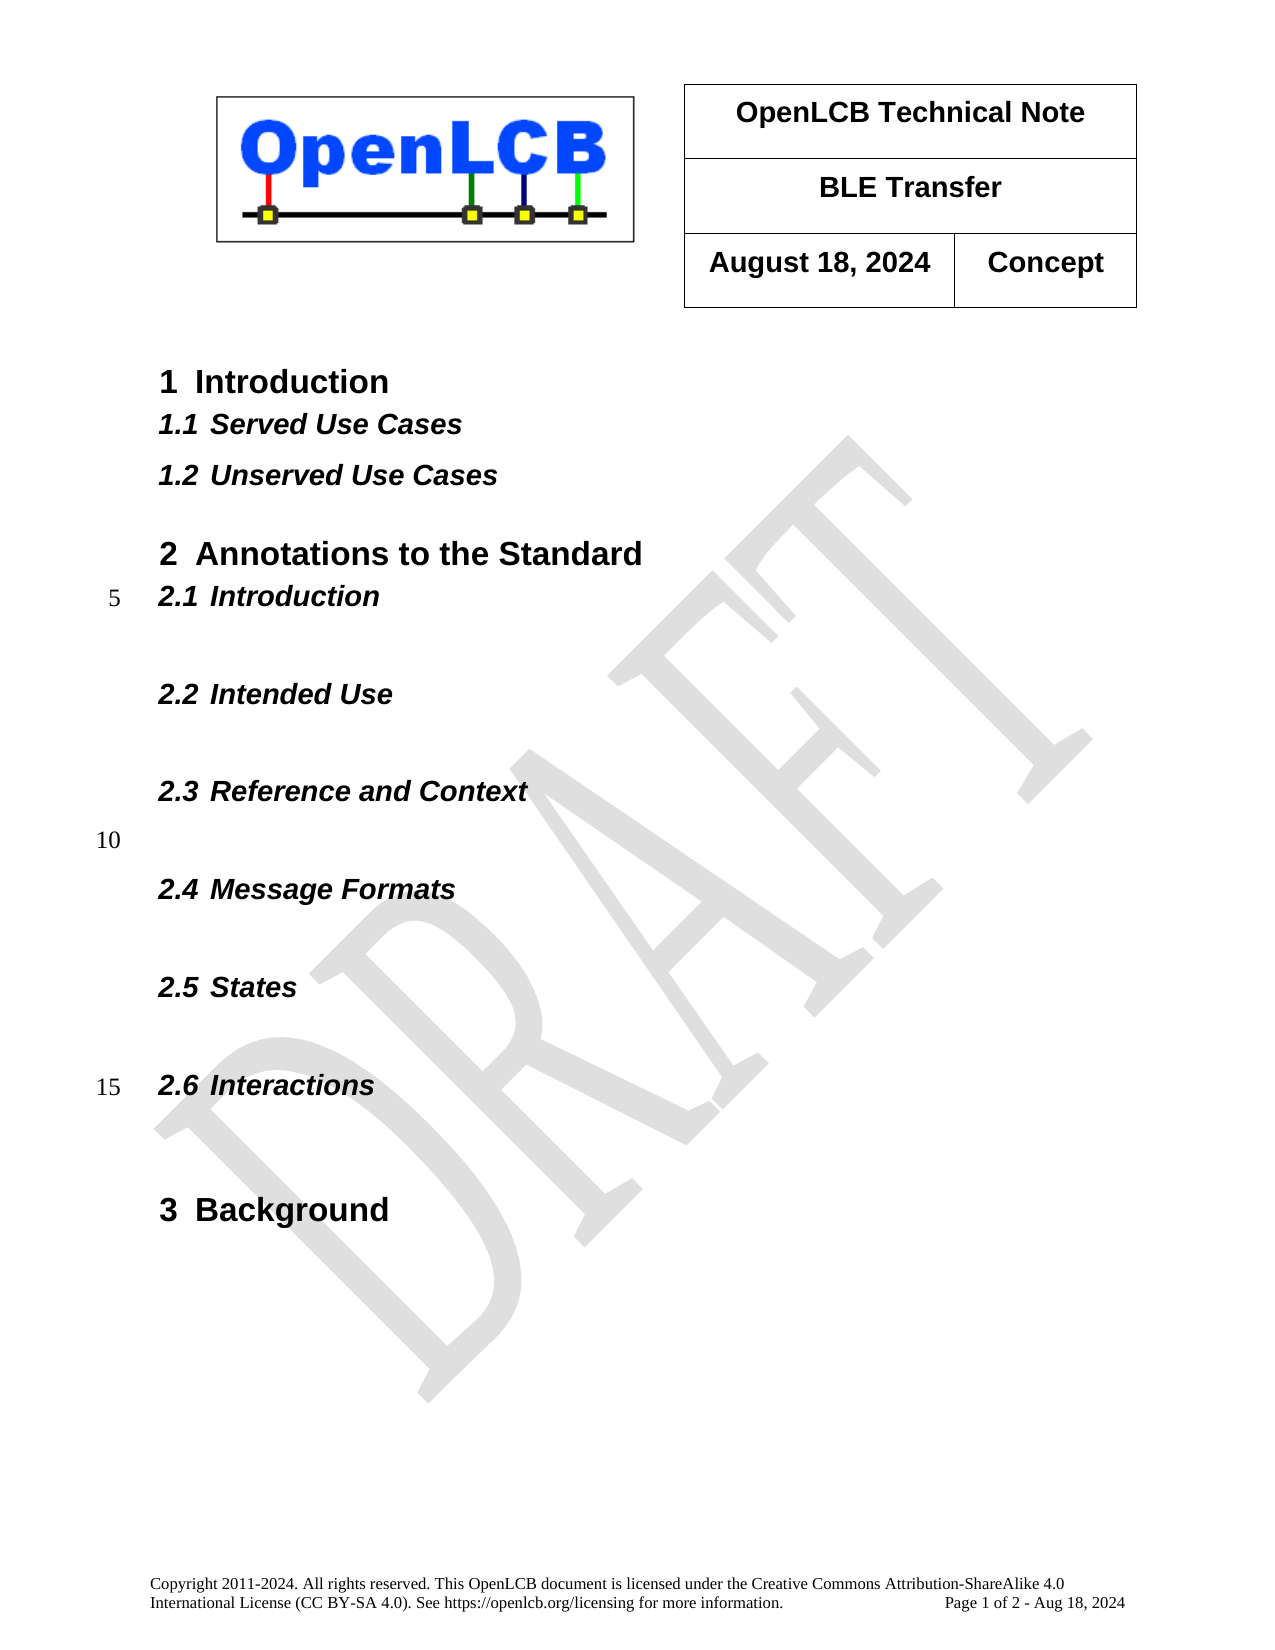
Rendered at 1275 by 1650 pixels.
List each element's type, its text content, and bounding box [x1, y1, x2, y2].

subtitle States [150, 970, 372, 1003]
subtitle [757, 534, 840, 573]
subtitle Interactions [220, 1071, 353, 1101]
subtitle [765, 579, 879, 612]
subtitle Served Use Cases [150, 407, 1125, 440]
subtitle Interactions [502, 1067, 596, 1101]
subtitle Intended Use [150, 677, 676, 710]
subtitle [845, 534, 1125, 573]
subtitle Background [604, 1190, 1125, 1229]
subtitle [890, 579, 1125, 612]
subtitle [569, 774, 774, 808]
subtitle Interactions [601, 1067, 721, 1101]
subtitle [600, 872, 701, 906]
subtitle Introduction [150, 362, 1125, 401]
subtitle [831, 970, 1125, 1003]
subtitle Message Formats [150, 872, 603, 906]
subtitle [713, 872, 872, 906]
subtitle [669, 970, 816, 1003]
subtitle [829, 467, 887, 492]
subtitle [988, 677, 1125, 710]
subtitle [798, 774, 1125, 808]
subtitle Reference and Context [150, 774, 535, 808]
subtitle [873, 458, 1125, 492]
subtitle Interactions [363, 1067, 470, 1101]
subtitle [687, 677, 977, 710]
subtitle Interactions [733, 1067, 1125, 1101]
subtitle [383, 970, 510, 1003]
subtitle Unserved Use Cases [150, 458, 823, 492]
subtitle Background [150, 1190, 288, 1229]
subtitle [882, 872, 1125, 906]
subtitle Introduction [150, 579, 702, 612]
subtitle Annotations to the Standard [150, 534, 747, 573]
subtitle Interactions [150, 1067, 214, 1101]
subtitle Background [487, 1190, 584, 1229]
subtitle [524, 970, 670, 1003]
subtitle [723, 579, 776, 612]
subtitle Background [293, 1190, 475, 1229]
picture [216, 95, 636, 244]
